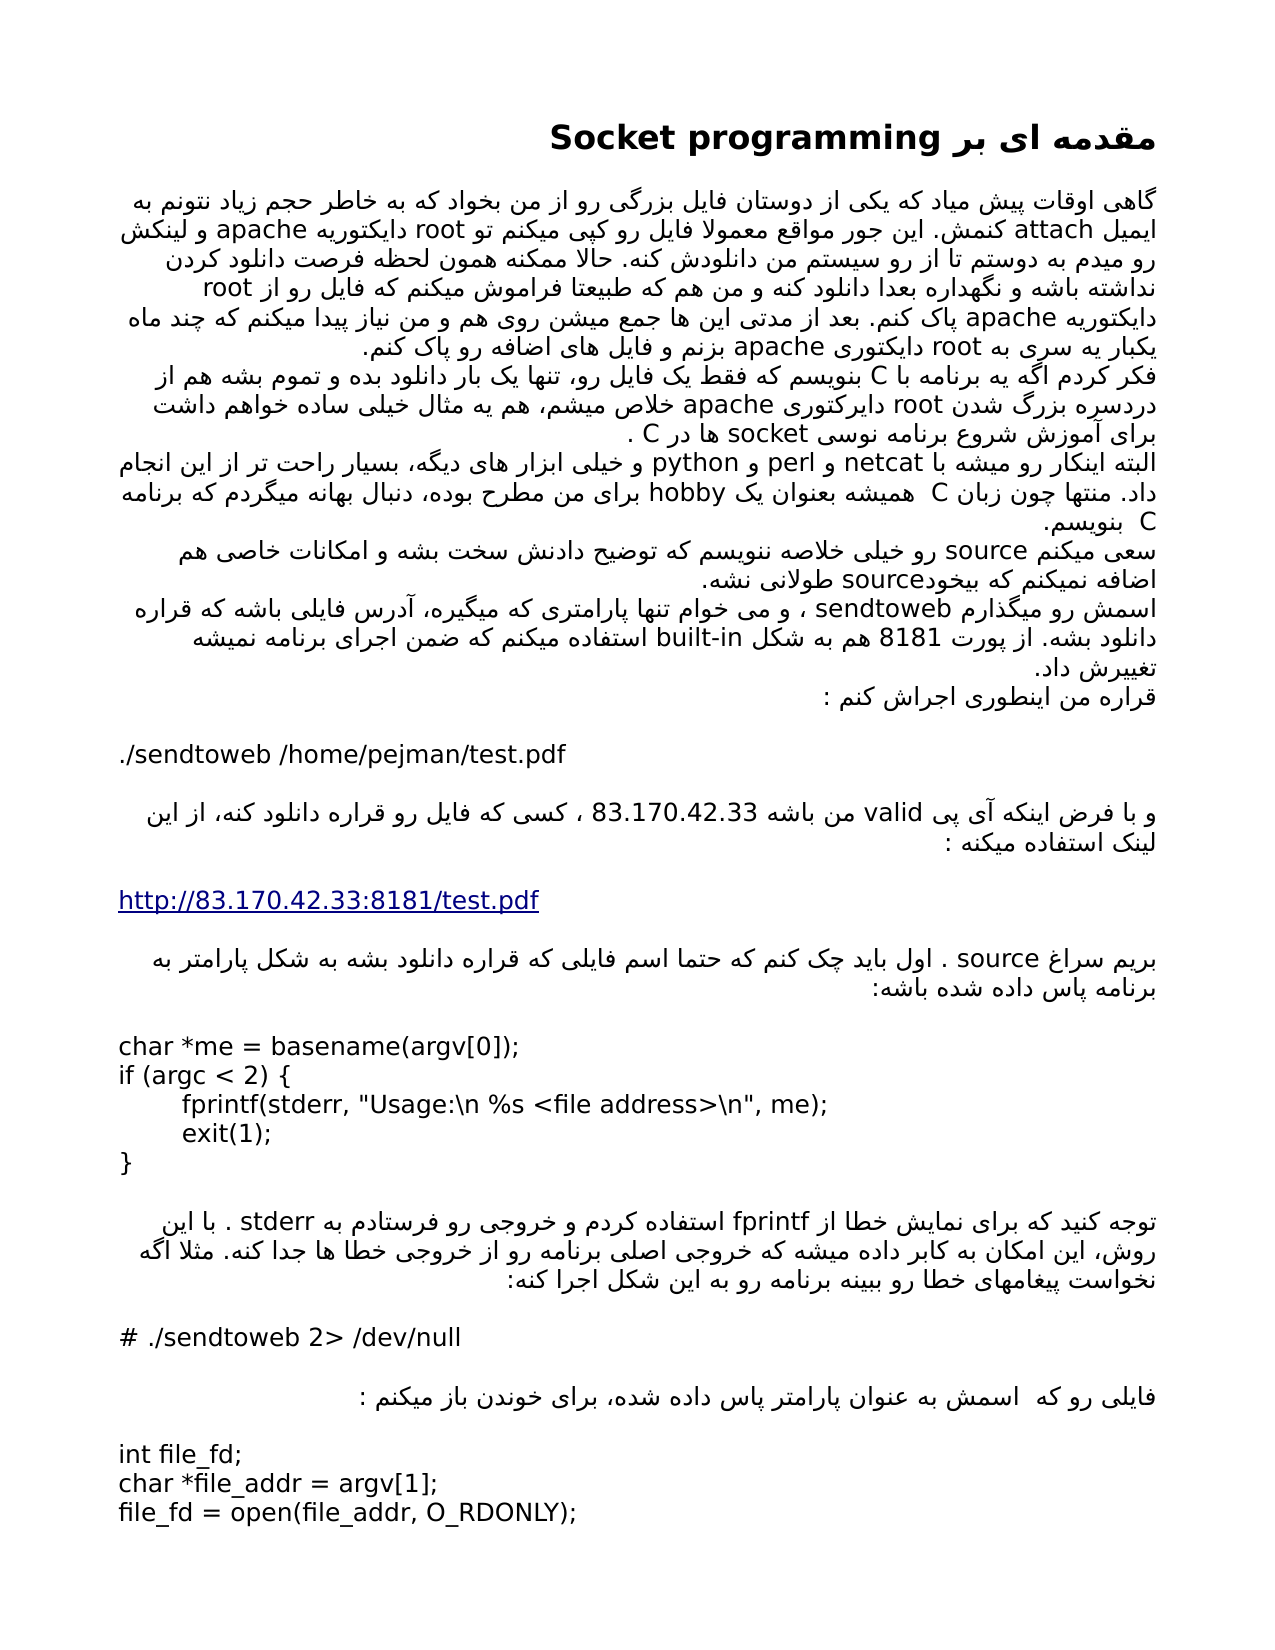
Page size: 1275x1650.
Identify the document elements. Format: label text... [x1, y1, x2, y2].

text البته اینکار رو میشه با netcat و perl و python و خیلی ابزار های دیگه، بسیار راحت تر از این انجام داد. منتها چون زبان C همیشه بعنوان یک hobby برای من مطرح بوده، دنبال بهانه میگردم که برنامه C بنویسم. [118, 449, 1157, 536]
text فایلی رو که اسمش به عنوان پارامتر پاس داده شده، برای خوندن باز میکنم : [118, 1382, 1157, 1411]
text فکر کردم اگه یه برنامه با C بنویسم که فقط یک فایل رو، تنها یک بار دانلود بده و تموم بشه هم از دردسره بزرگ شدن root دایرکتوری apache خلاص میشم، هم یه مثال خیلی ساده خواهم داشت برای آموزش شروع برنامه نوسی socket ها در C . [118, 361, 1157, 449]
text گاهی اوقات پیش میاد که یکی از دوستان فایل بزرگی رو از من بخواد که به خاطر حجم زیاد نتونم به ایمیل attach کنمش. این جور مواقع معمولا فایل رو کپی میکنم تو root دایکتوریه apache و لینکش رو میدم به دوستم تا از رو سیستم من دانلودش کنه. حالا ممکنه همون لحظه فرصت دانلود کردن نداشته باشه و نگهداره بعدا دانلود کنه و من هم که طبیعتا فراموش میکنم که فایل رو از root دایکتوریه apache پاک کنم. بعد از مدتی این ها جمع میشن روی هم و من نیاز پیدا میکنم که چند ماه یکبار یه سری به root دایکتوری apache بزنم و فایل های اضافه رو پاک کنم. [118, 186, 1157, 361]
text exit(1); [118, 1119, 1157, 1149]
text char *me = basename(argv[0]); [118, 1032, 1157, 1061]
text اسمش رو میگذارم sendtoweb ، و می خوام تنها پارامتری که میگیره، آدرس فایلی باشه که قراره دانلود بشه. از پورت 8181 هم به شکل built-in استفاده میکنم که ضمن اجرای برنامه نمیشه تغییرش داد. [118, 594, 1157, 682]
text char *file_addr = argv[1]; [118, 1469, 1157, 1499]
text بریم سراغ source . اول باید چک کنم که حتما اسم فایلی که قراره دانلود بشه به شکل پارامتر به برنامه پاس داده شده باشه: [118, 944, 1157, 1003]
text fprintf(stderr, "Usage:\n %s <file address>\n", me); [118, 1090, 1157, 1119]
text } [118, 1149, 1157, 1178]
text ./sendtoweb /home/pejman/test.pdf [118, 740, 1157, 769]
text قراره من اینطوری اجراش کنم : [118, 682, 1157, 711]
text مقدمه ای بر Socket programming [118, 118, 1157, 157]
text http://83.170.42.33:8181/test.pdf [118, 886, 1157, 915]
text file_fd = open(file_addr, O_RDONLY); [118, 1499, 1157, 1528]
text # ./sendtoweb 2> /dev/null [118, 1324, 1157, 1353]
text توجه کنید که برای نمایش خطا از fprintf استفاده کردم و خروجی رو فرستادم به stderr . با این روش، این امکان به کابر داده میشه که خروجی اصلی برنامه رو از خروجی خطا ها جدا کنه. مثلا اگه نخواست پیغامهای خطا رو ببینه برنامه رو به این شکل اجرا کنه: [118, 1207, 1157, 1294]
text سعی میکنم source رو خیلی خلاصه ننویسم که توضیح دادنش سخت بشه و امکانات خاصی هم اضافه نمیکنم که بیخودsource طولانی نشه. [118, 536, 1157, 594]
text int file_fd; [118, 1440, 1157, 1469]
text و با فرض اینکه آی پی valid من باشه 83.170.42.33 ، کسی که فایل رو قراره دانلود کنه، از این لینک استفاده میکنه : [118, 799, 1157, 857]
text if (argc < 2) { [118, 1061, 1157, 1090]
